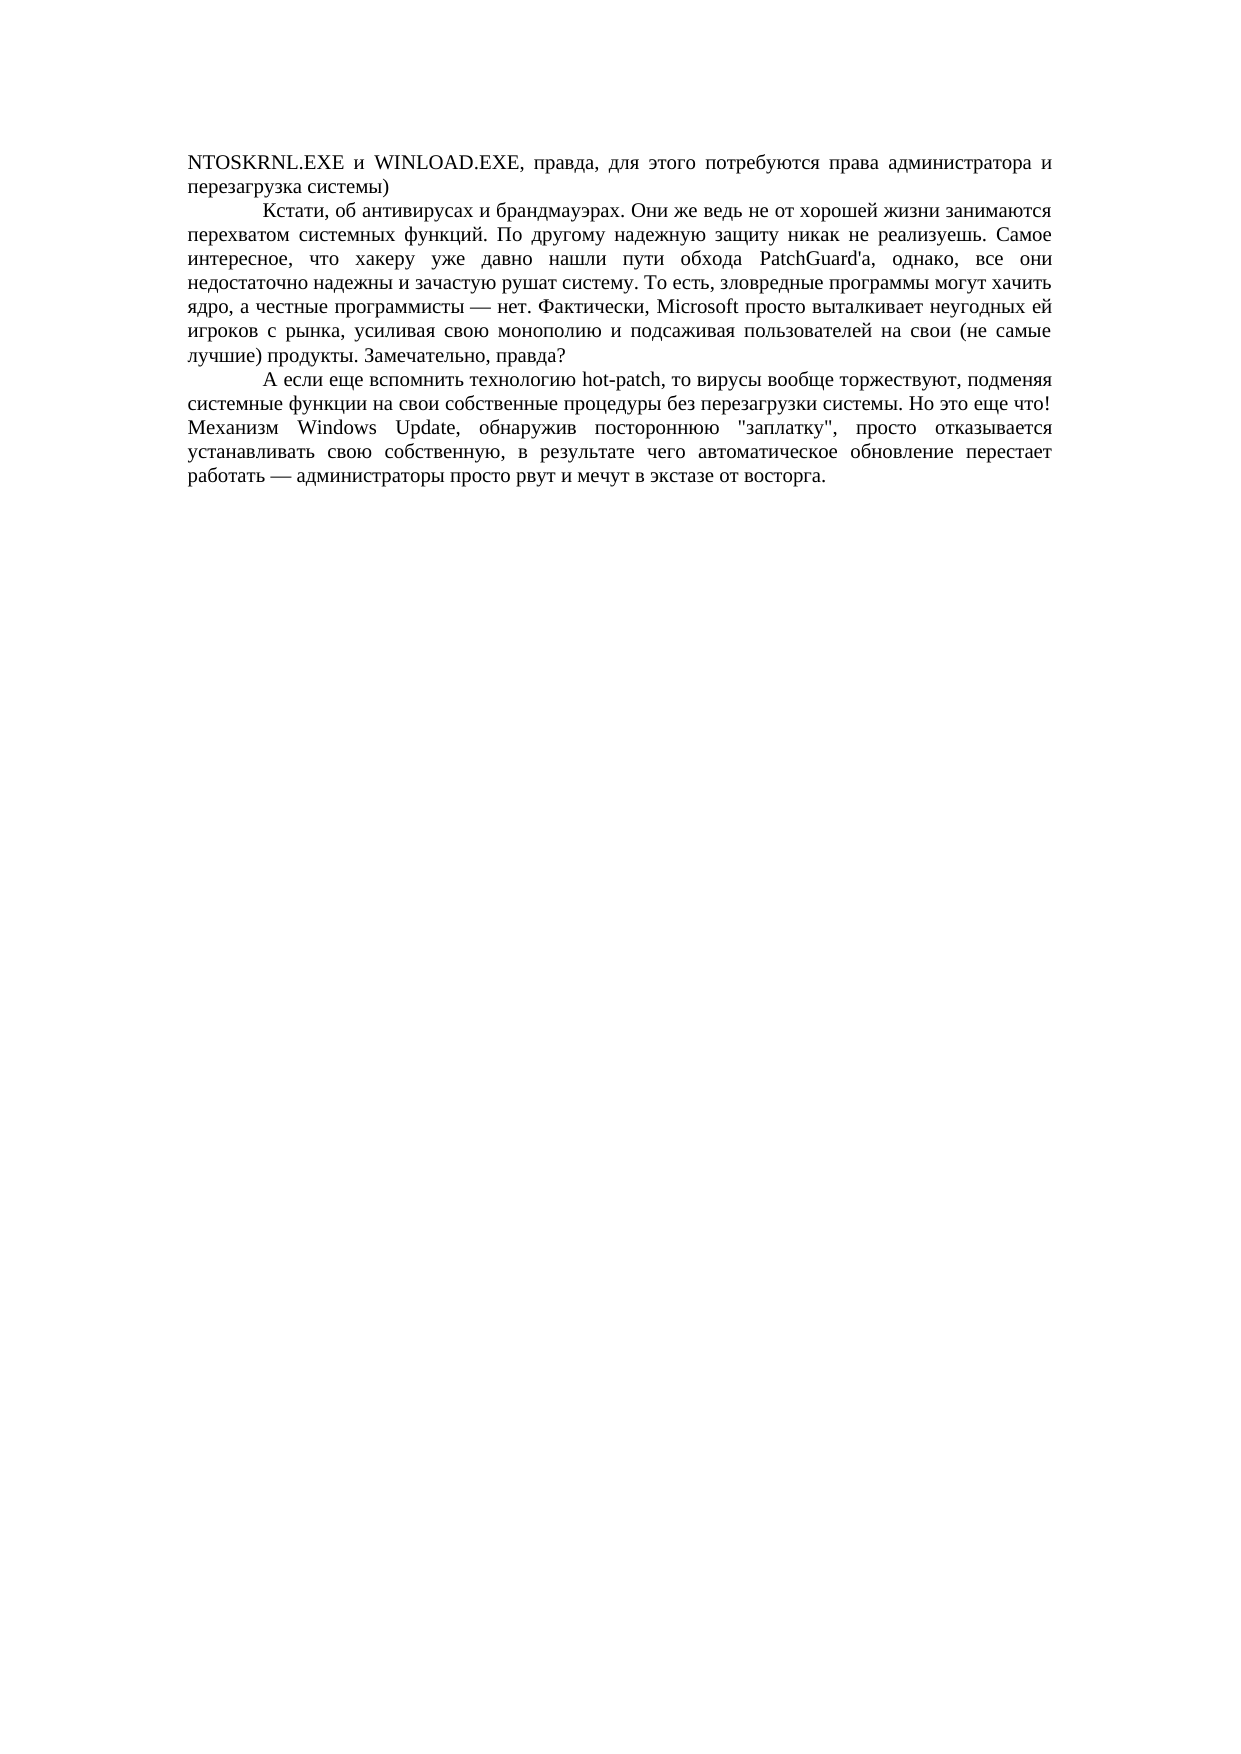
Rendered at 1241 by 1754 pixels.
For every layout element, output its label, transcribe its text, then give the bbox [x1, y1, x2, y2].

text А если еще вспомнить технологию hot-patch, то вирусы вообще торжествуют, подменяя системные функции на свои собственные процедуры без перезагрузки системы. Но это еще что! Механизм Windows Update, обнаружив постороннюю "заплатку", просто отказывается устанавливать свою собственную, в результате чего автоматическое обновление перестает работать — администраторы просто рвут и мечут в экстазе от восторга. [187, 367, 1053, 487]
text Кстати, об антивирусах и брандмауэрах. Они же ведь не от хорошей жизни занимаются перехватом системных функций. По другому надежную защиту никак не реализуешь. Самое интересное, что хакеру уже давно нашли пути обхода PatchGuard'а, однако, все они недостаточно надежны и зачастую рушат систему. То есть, зловредные программы могут хачить ядро, а честные программисты — нет. Фактически, Microsoft просто выталкивает неугодных ей игроков с рынка, усиливая свою монополию и подсаживая пользователей на свои (не самые лучшие) продукты. Замечательно, правда? [187, 198, 1053, 367]
text NTOSKRNL.EXE и WINLOAD.EXE, правда, для этого потребуются права администратора и перезагрузка системы) [187, 150, 1053, 198]
